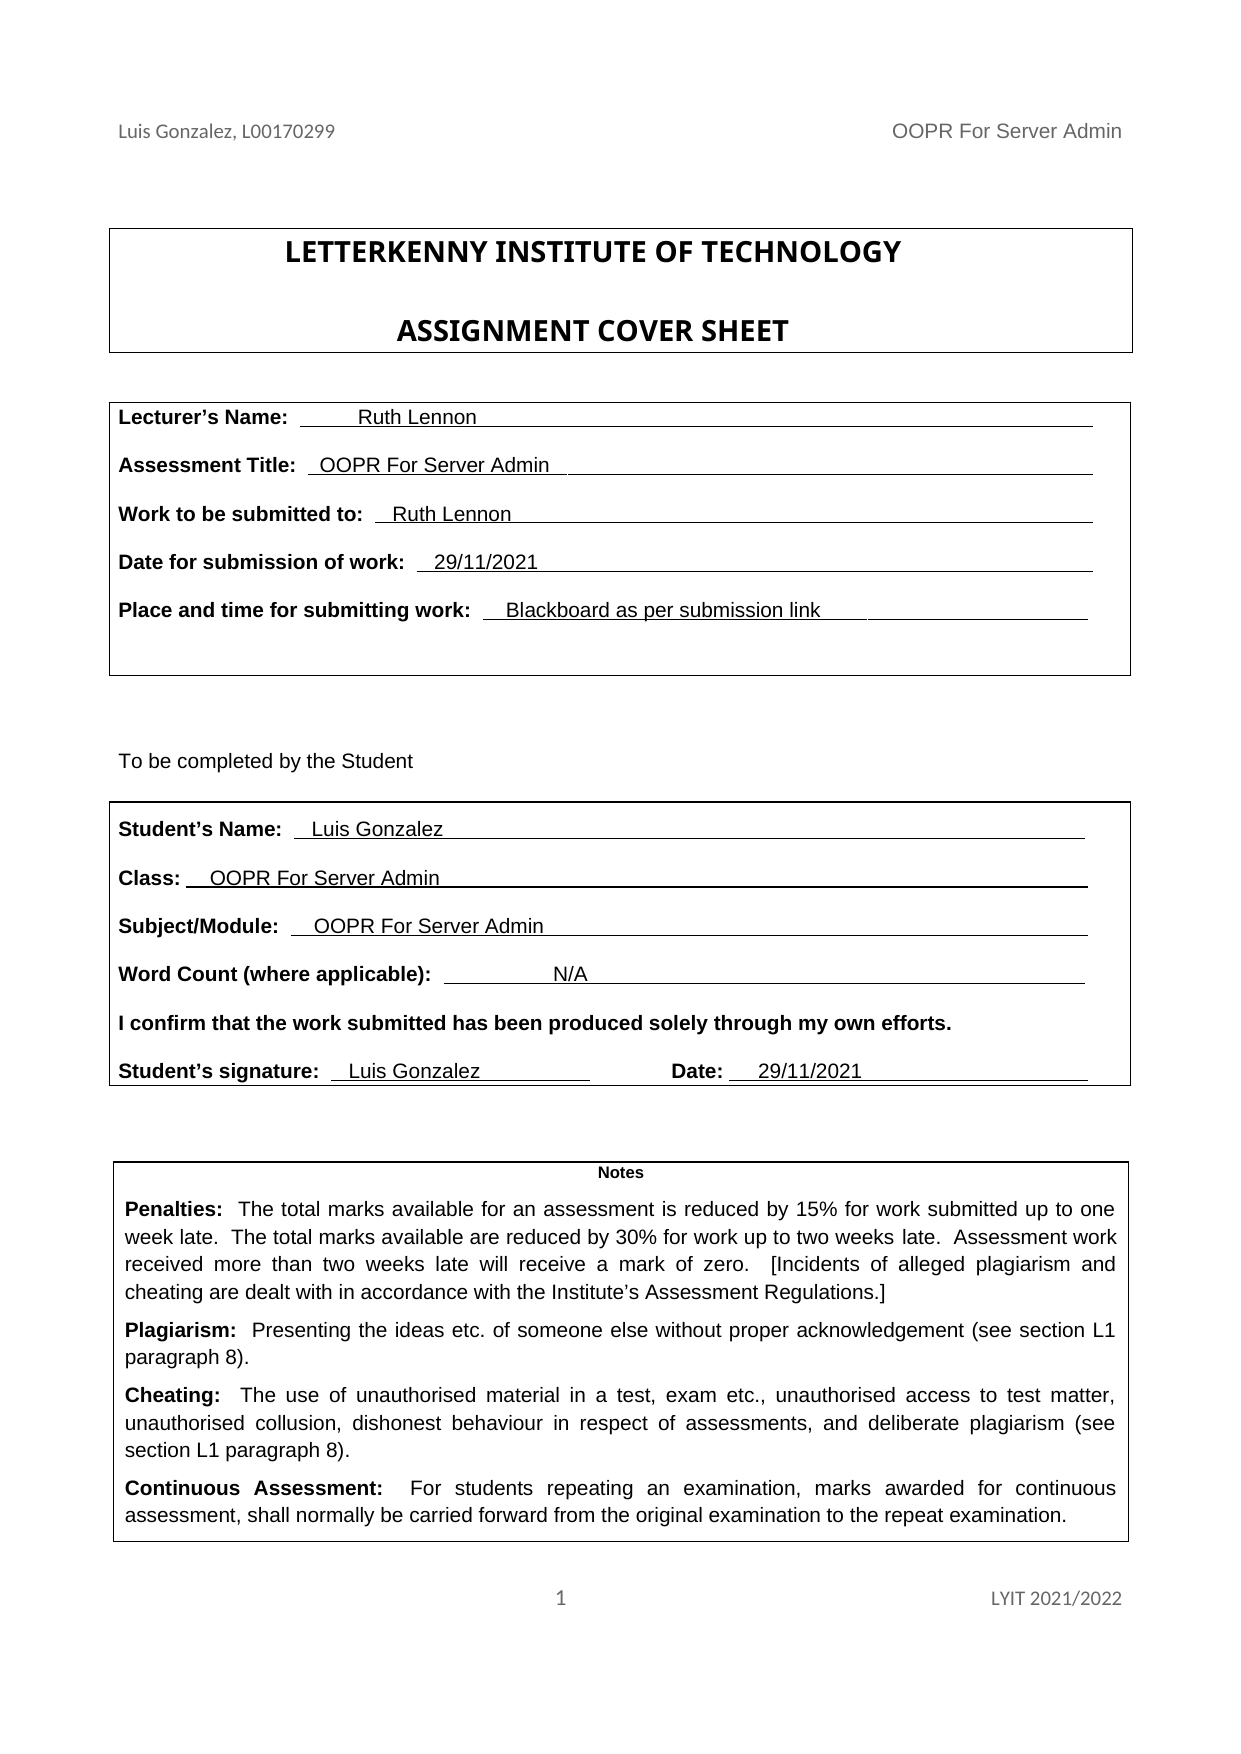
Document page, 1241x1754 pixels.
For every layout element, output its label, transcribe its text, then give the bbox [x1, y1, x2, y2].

title ASSIGNMENT COVER SHEET [110, 307, 1132, 352]
text To be completed by the Student [118, 749, 1122, 773]
text Date for submission of work: 29/11/2021 [110, 547, 1130, 574]
text Assessment Title: OOPR For Server Admin [110, 450, 1130, 477]
text Word Count (where applicable): N/A [110, 947, 1130, 986]
text Work to be submitted to: Ruth Lennon [110, 498, 1130, 525]
text Place and time for submitting work: Blackboard as per submission link [110, 595, 1130, 622]
text Class: OOPR For Server Admin [110, 850, 1130, 889]
text Lecturer’s Name: Ruth Lennon [110, 403, 1130, 429]
text Subject/Module: OOPR For Server Admin [110, 898, 1130, 938]
title LETTERKENNY INSTITUTE OF TECHNOLOGY [110, 229, 1132, 271]
text I confirm that the work submitted has been produced solely through my own efforts. [110, 995, 1130, 1034]
table_header Notes Penalties: The total marks available for an assessment is reduced by 15% for work submitted up to one week late. The total marks available are reduced by 30% for work up to two weeks late. Assessment work received more than two weeks late will receive a mark of zero. [Incidents of alleged plagiarism and cheating are dealt with in accordance with the Institute’s Assessment Regulations.] Plagiarism: Presenting the ideas etc. of someone else without proper acknowledgement (see section L1 paragraph 8). Cheating: The use of unauthorised material in a test, exam etc., unauthorised access to test matter, unauthorised collusion, dishonest behaviour in respect of assessments, and deliberate plagiarism (see section L1 paragraph 8). Continuous Assessment: For students repeating an examination, marks awarded for continuous assessment, shall normally be carried forward from the original examination to the repeat examination. [114, 1163, 1128, 1541]
text Student’s signature: Luis Gonzalez Date: 29/11/2021 [110, 1043, 1130, 1085]
table_cell [113, 1542, 1128, 1577]
text Student’s Name: Luis Gonzalez [110, 803, 1130, 841]
